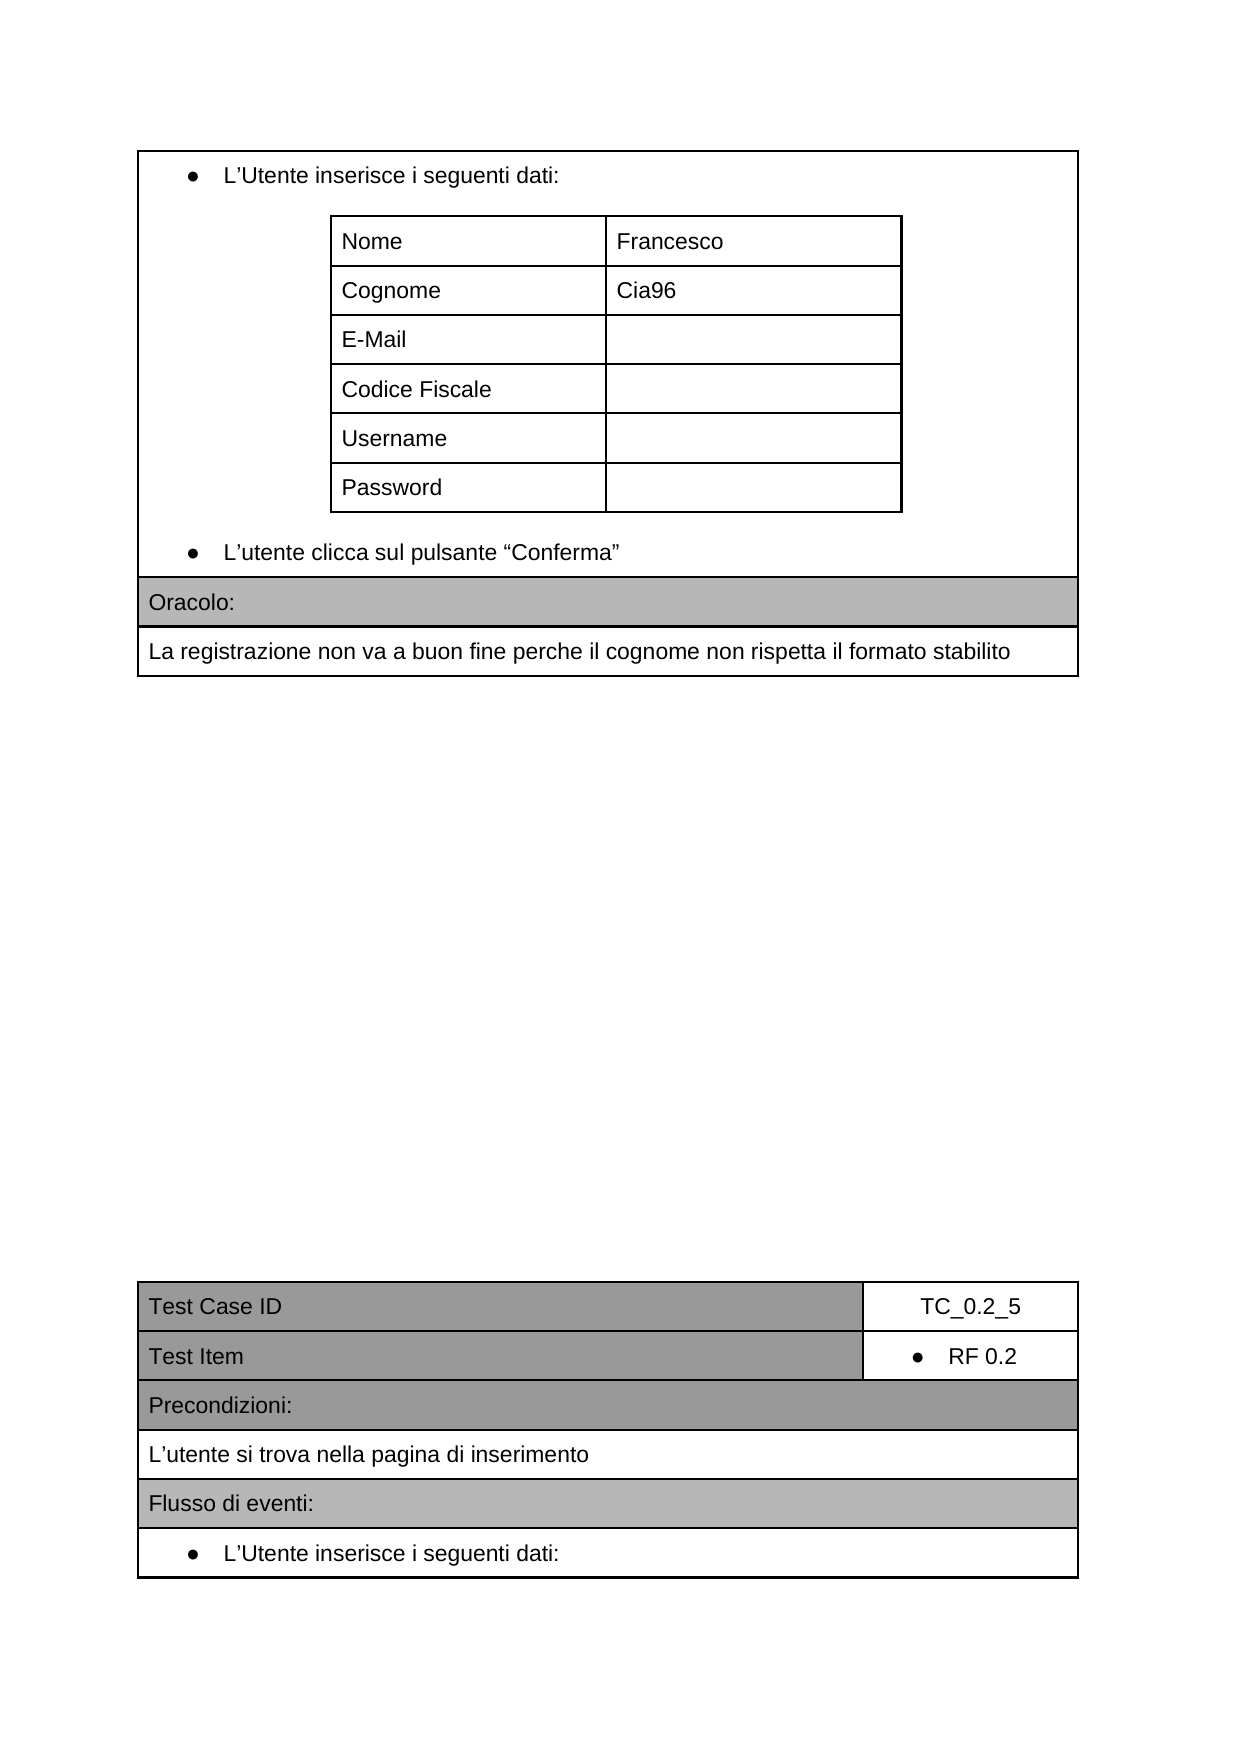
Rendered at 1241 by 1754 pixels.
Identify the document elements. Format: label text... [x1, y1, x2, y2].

table_cell L’utente si trova nella pagina di inserimento [139, 1431, 1077, 1478]
table_cell E-Mail [332, 316, 605, 363]
table_cell Cia96 [607, 267, 900, 314]
table_cell [607, 414, 900, 462]
table_cell Codice Fiscale [332, 365, 605, 412]
table_cell [607, 365, 900, 412]
table_cell La registrazione non va a buon fine perche il cognome non rispetta il formato stabilito [139, 628, 1077, 674]
table_cell L’Utente inserisce i seguenti dati: L’utente clicca sul pulsante “Conferma” [139, 1529, 1077, 1576]
table_cell Oracolo: [139, 578, 1077, 625]
table_cell Username [332, 414, 605, 462]
table_header TC_0.2_5 [864, 1283, 1077, 1330]
table_cell Cognome [332, 267, 605, 314]
table_cell [607, 316, 900, 363]
table_cell Flusso di eventi: [139, 1480, 1077, 1527]
table_cell RF 0.2 [864, 1332, 1077, 1379]
table_header Test Case ID [139, 1283, 862, 1330]
table_cell [607, 464, 900, 511]
table_cell Password [332, 464, 605, 511]
table_cell Test Item [139, 1332, 862, 1379]
table_header Francesco [607, 217, 900, 264]
table_cell Precondizioni: [139, 1381, 1077, 1429]
table_cell L’Utente inserisce i seguenti dati: L’utente clicca sul pulsante “Conferma” [139, 152, 1077, 576]
table_header Nome [332, 217, 605, 264]
